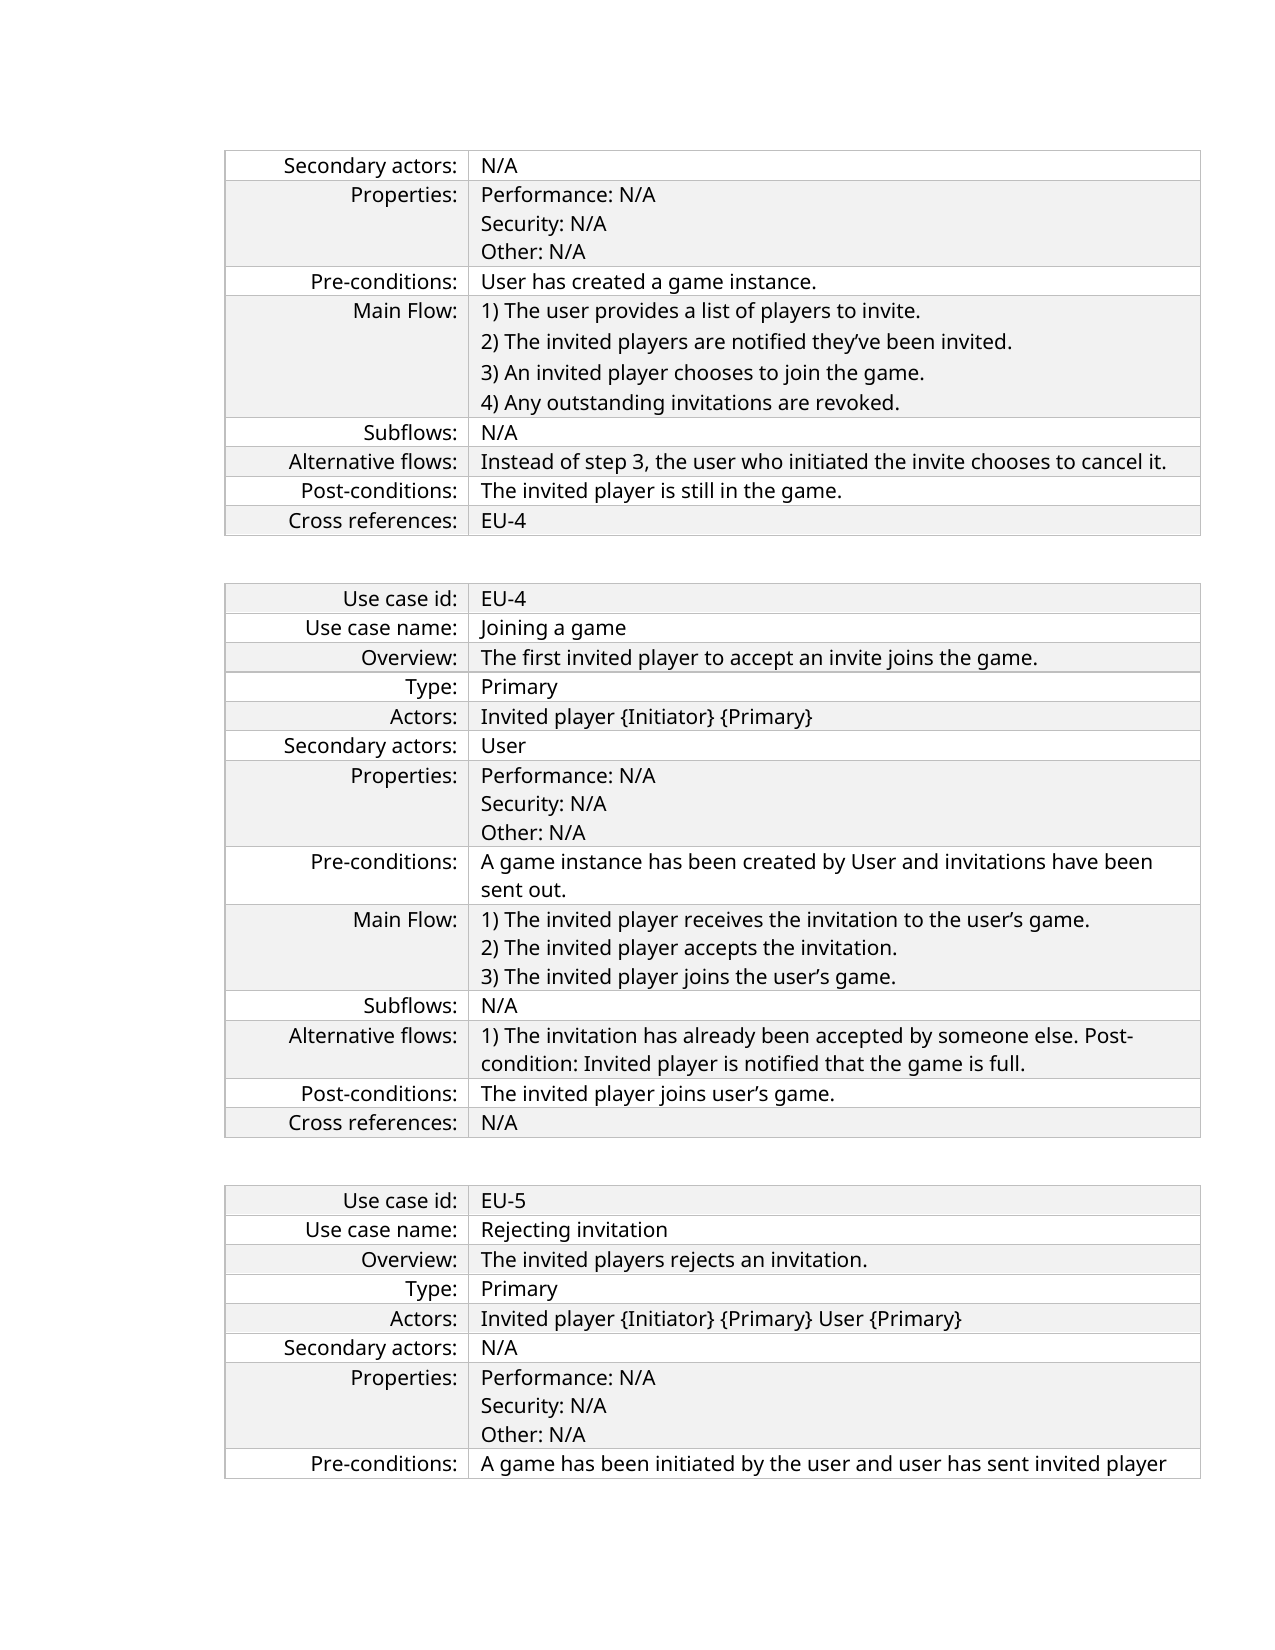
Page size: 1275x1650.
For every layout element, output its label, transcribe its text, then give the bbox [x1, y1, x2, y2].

table_cell N/A [469, 418, 1200, 446]
table_cell The invited player is still in the game. [469, 477, 1200, 505]
table_header EU-4 [469, 584, 1200, 612]
table_cell N/A [469, 1334, 1200, 1362]
table_cell Secondary actors: [226, 151, 468, 179]
table_cell Performance: N/A Security: N/A Other: N/A [469, 181, 1200, 266]
table_cell Properties: [226, 181, 468, 266]
table_cell N/A [469, 991, 1200, 1020]
table_cell Pre-conditions: [226, 267, 468, 295]
table_cell Rejecting invitation [469, 1216, 1200, 1244]
table_cell Performance: N/A Security: N/A Other: N/A [469, 1363, 1200, 1448]
table_cell Secondary actors: [226, 731, 468, 760]
table_cell Main Flow: [226, 905, 468, 990]
table_cell User [469, 731, 1200, 760]
table_cell Pre-conditions: [226, 1449, 468, 1478]
table_cell Main Flow: [226, 296, 468, 417]
table_cell Pre-conditions: [226, 847, 468, 904]
table_header Use case id: [226, 1186, 468, 1214]
table_cell Invited player {Initiator} {Primary} User {Primary} [469, 1304, 1200, 1332]
table_cell Primary [469, 1275, 1200, 1303]
table_cell User has created a game instance. [469, 267, 1200, 295]
table_cell N/A [469, 151, 1200, 179]
table_cell Joining a game [469, 614, 1200, 642]
table_header EU-5 [469, 1186, 1200, 1214]
table_cell Cross references: [226, 1108, 468, 1137]
table_cell Subflows: [226, 991, 468, 1020]
table_cell Type: [226, 1275, 468, 1303]
table_cell Properties: [226, 761, 468, 846]
table_cell A game has been initiated by the user and user has sent invited player [469, 1449, 1200, 1478]
table_cell Subflows: [226, 418, 468, 446]
table_cell Invited player {Initiator} {Primary} [469, 702, 1200, 730]
table_cell Performance: N/A Security: N/A Other: N/A [469, 761, 1200, 846]
table_cell Use case name: [226, 1216, 468, 1244]
table_cell Overview: [226, 1245, 468, 1273]
table_cell Overview: [226, 643, 468, 671]
table_cell Actors: [226, 1304, 468, 1332]
table_cell Alternative flows: [226, 1021, 468, 1078]
table_header Use case id: [226, 584, 468, 612]
table_cell Primary [469, 673, 1200, 701]
table_cell 1) The invited player receives the invitation to the user’s game. 2) The invited player accepts the invitation. 3) The invited player joins the user’s game. [469, 905, 1200, 990]
table_cell Use case name: [226, 614, 468, 642]
table_cell Post-conditions: [226, 1079, 468, 1107]
table_cell A game instance has been created by User and invitations have been sent out. [469, 847, 1200, 904]
table_cell Alternative flows: [226, 447, 468, 476]
table_cell Actors: [226, 702, 468, 730]
table_cell Type: [226, 673, 468, 701]
table_cell Secondary actors: [226, 1334, 468, 1362]
table_cell The first invited player to accept an invite joins the game. [469, 643, 1200, 671]
table_cell EU-4 [469, 506, 1200, 534]
table_cell Instead of step 3, the user who initiated the invite chooses to cancel it. [469, 447, 1200, 476]
table_cell The invited player joins user’s game. [469, 1079, 1200, 1107]
table_cell N/A [469, 1108, 1200, 1137]
table_cell Cross references: [226, 506, 468, 534]
table_cell 1) The invitation has already been accepted by someone else. Post-condition: Invited player is notified that the game is full. [469, 1021, 1200, 1078]
table_cell Properties: [226, 1363, 468, 1448]
table_cell Post-conditions: [226, 477, 468, 505]
table_cell The invited players rejects an invitation. [469, 1245, 1200, 1273]
table_cell 1) The user provides a list of players to invite. 2) The invited players are notified they’ve been invited. 3) An invited player chooses to join the game. 4) Any outstanding invitations are revoked. [469, 296, 1200, 417]
